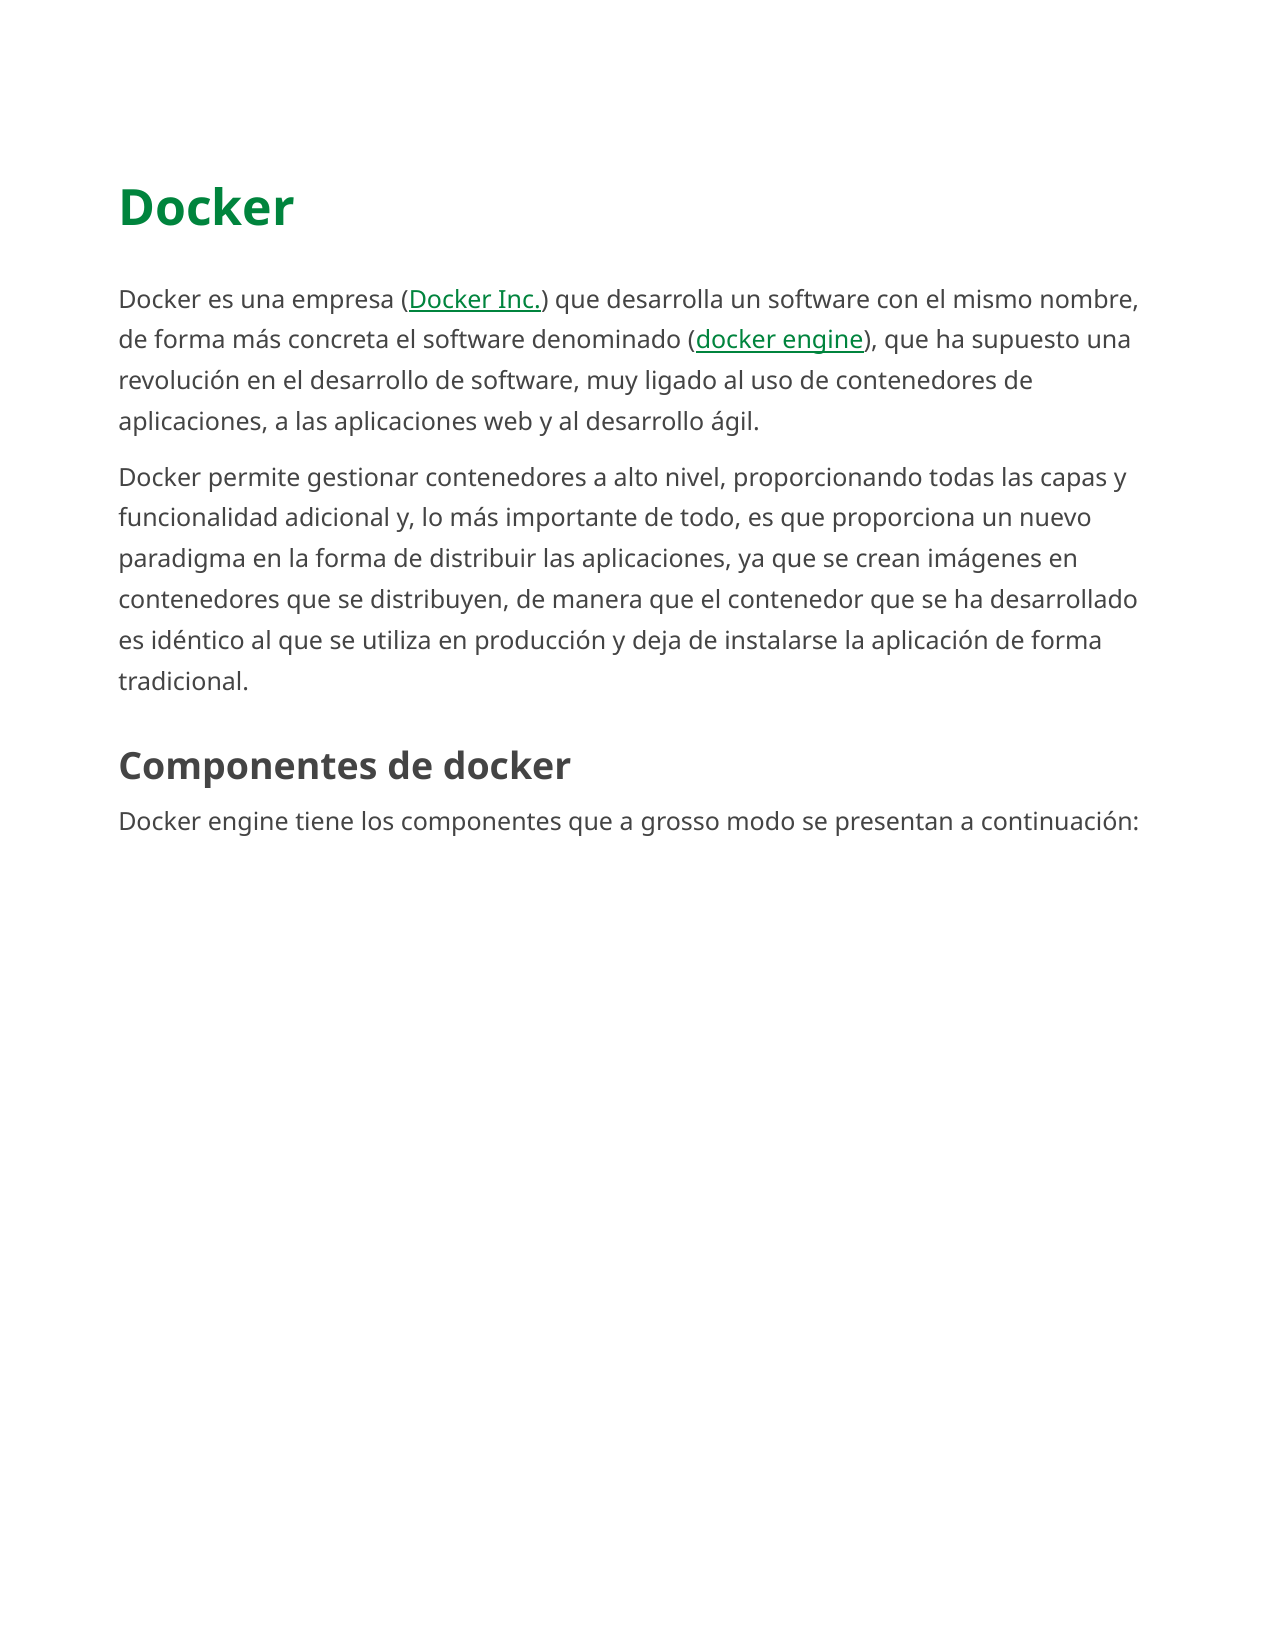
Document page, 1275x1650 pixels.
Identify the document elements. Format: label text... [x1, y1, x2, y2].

subtitle Componentes de docker [118, 739, 1157, 791]
text Docker engine tiene los componentes que a grosso modo se presentan a continuación: [118, 803, 1157, 837]
text Docker permite gestionar contenedores a alto nivel, proporcionando todas las capas y funcionalidad adicional y, lo más importante de todo, es que proporciona un nuevo paradigma en la forma de distribuir las aplicaciones, ya que se crean imágenes en contenedores que se distribuyen, de manera que el contenedor que se ha desarrollado es idéntico al que se utiliza en producción y deja de instalarse la aplicación de forma tradicional. [118, 459, 1157, 697]
subtitle Docker [118, 172, 1157, 240]
text Docker es una empresa (Docker Inc.) que desarrolla un software con el mismo nombre, de forma más concreta el software denominado (docker engine), que ha supuesto una revolución en el desarrollo de software, muy ligado al uso de contenedores de aplicaciones, a las aplicaciones web y al desarrollo ágil. [118, 281, 1157, 438]
